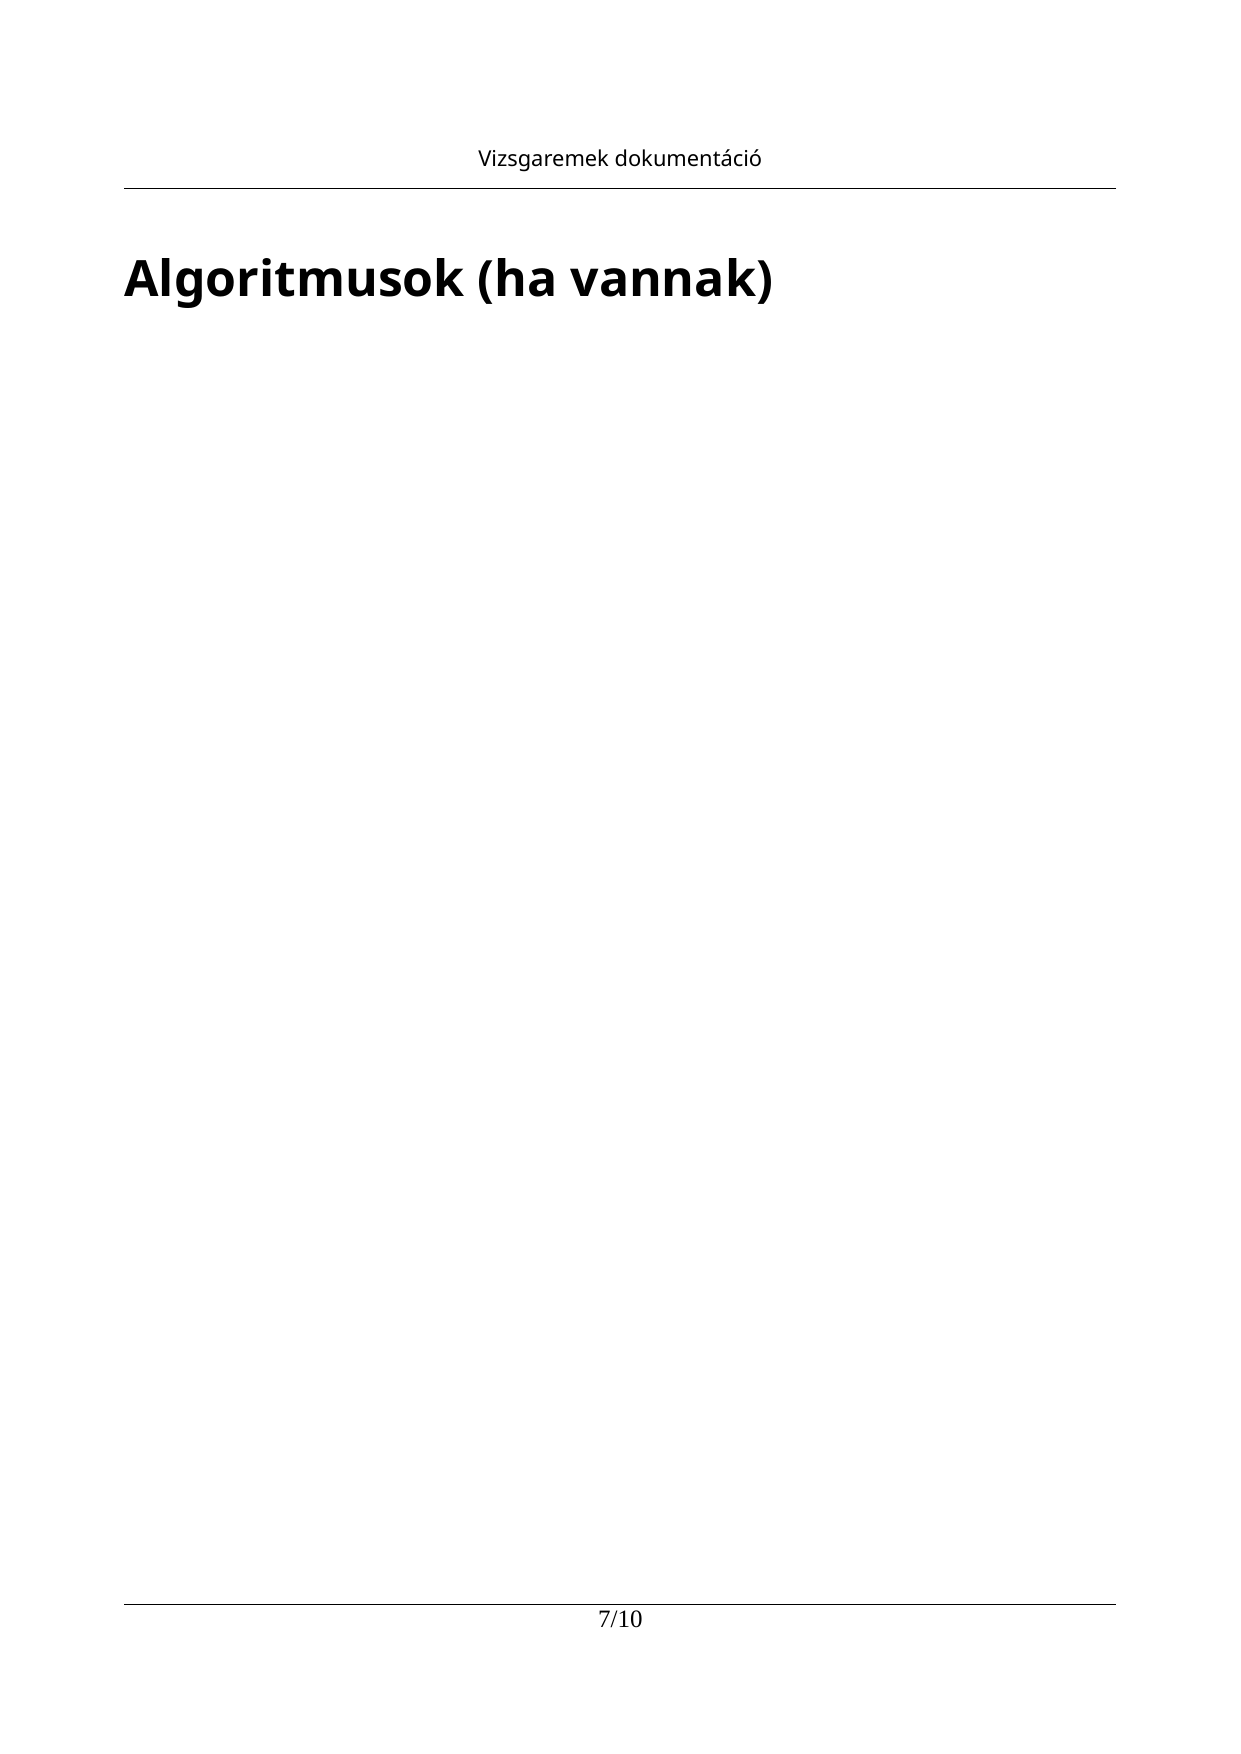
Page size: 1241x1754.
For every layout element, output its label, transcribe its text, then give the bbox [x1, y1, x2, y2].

subtitle Algoritmusok (ha vannak) [124, 243, 1116, 311]
